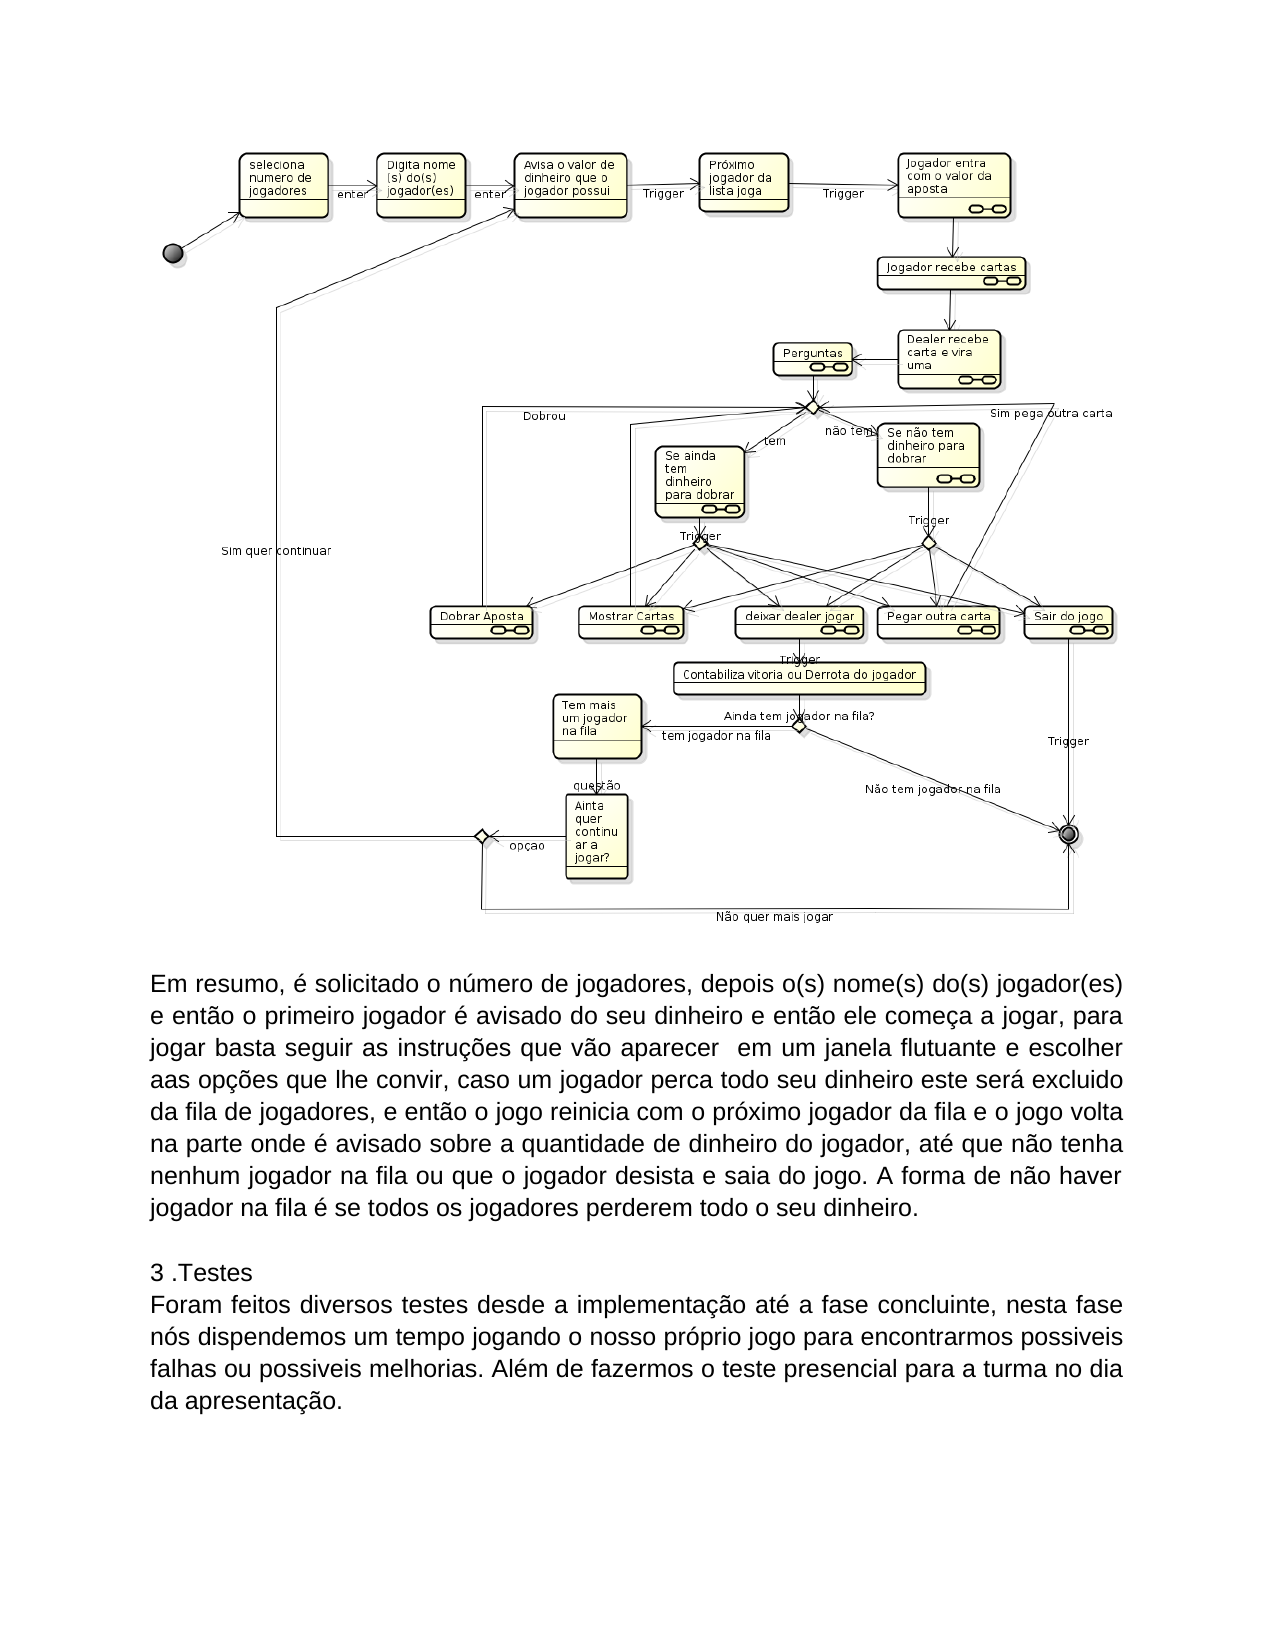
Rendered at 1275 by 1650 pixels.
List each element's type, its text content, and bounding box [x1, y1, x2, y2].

text 3 .Testes [150, 1258, 1125, 1286]
text Foram feitos diversos testes desde a implementação até a fase concluinte, nesta fase nós dispendemos um tempo jogando o nosso próprio jogo para encontrarmos possiveis falhas ou possiveis melhorias. Além de fazermos o teste presencial para a turma no dia da apresentação. [150, 1290, 1125, 1414]
picture [150, 150, 1125, 934]
text Em resumo, é solicitado o número de jogadores, depois o(s) nome(s) do(s) jogador(es) e então o primeiro jogador é avisado do seu dinheiro e então ele começa a jogar, para jogar basta seguir as instruções que vão aparecer em um janela flutuante e escolher aas opções que lhe convir, caso um jogador perca todo seu dinheiro este será excluido da fila de jogadores, e então o jogo reinicia com o próximo jogador da fila e o jogo volta na parte onde é avisado sobre a quantidade de dinheiro do jogador, até que não tenha nenhum jogador na fila ou que o jogador desista e saia do jogo. A forma de não haver jogador na fila é se todos os jogadores perderem todo o seu dinheiro. [150, 969, 1125, 1222]
